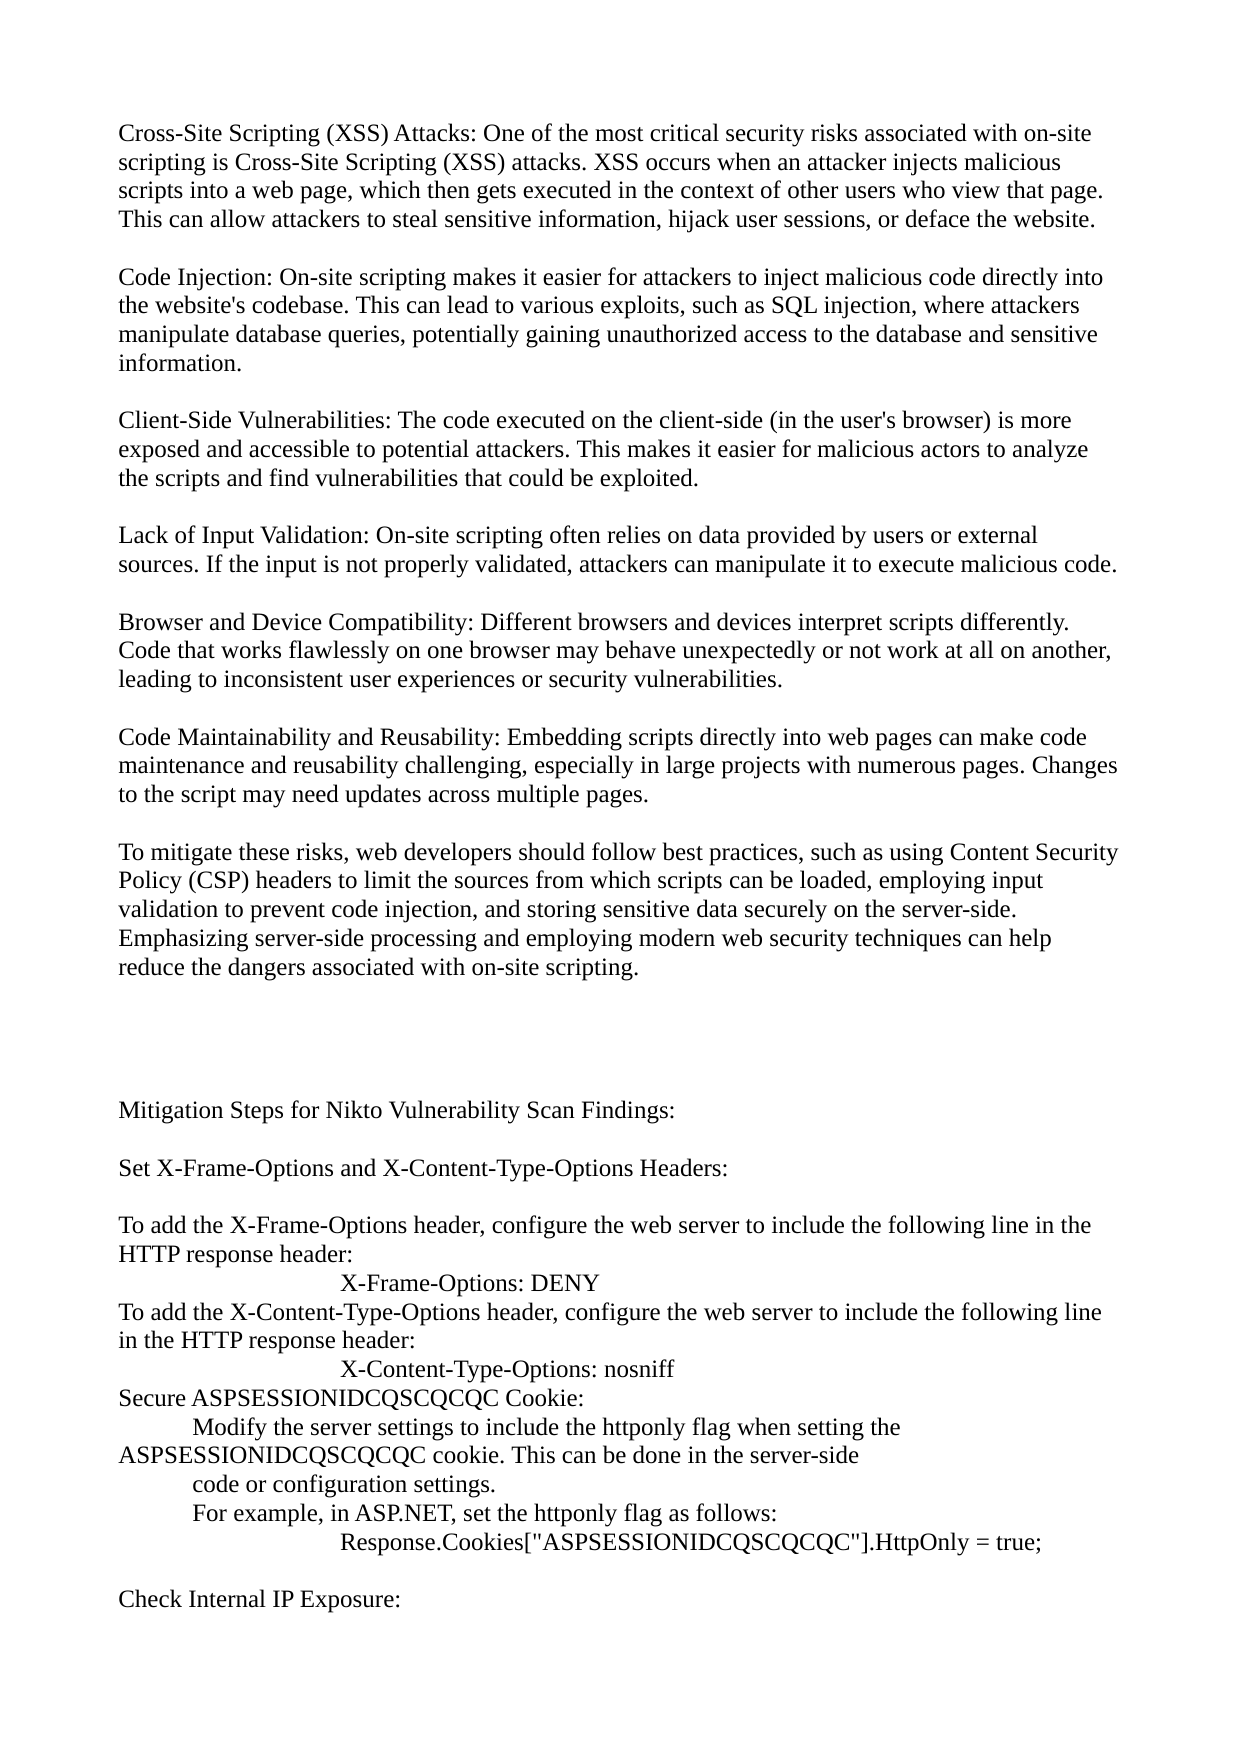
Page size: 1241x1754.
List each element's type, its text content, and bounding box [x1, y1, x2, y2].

text Response.Cookies["ASPSESSIONIDCQSCQCQC"].HttpOnly = true; [118, 1527, 1122, 1556]
text Check Internal IP Exposure: [118, 1584, 1122, 1613]
text X-Frame-Options: DENY [118, 1268, 1122, 1297]
text Set X-Frame-Options and X-Content-Type-Options Headers: [118, 1153, 1122, 1182]
text Mitigation Steps for Nikto Vulnerability Scan Findings: [118, 1096, 1122, 1124]
text To add the X-Content-Type-Options header, configure the web server to include the following line in the HTTP response header: [118, 1297, 1122, 1354]
text For example, in ASP.NET, set the httponly flag as follows: [118, 1498, 1122, 1527]
text Client-Side Vulnerabilities: The code executed on the client-side (in the user's browser) is more exposed and accessible to potential attackers. This makes it easier for malicious actors to analyze the scripts and find vulnerabilities that could be exploited. [118, 406, 1122, 492]
text Secure ASPSESSIONIDCQSCQCQC Cookie: [118, 1383, 1122, 1412]
text Code Injection: On-site scripting makes it easier for attackers to inject malicious code directly into the website's codebase. This can lead to various exploits, such as SQL injection, where attackers manipulate database queries, potentially gaining unauthorized access to the database and sensitive information. [118, 262, 1122, 377]
text To add the X-Frame-Options header, configure the web server to include the following line in the HTTP response header: [118, 1211, 1122, 1268]
text Code Maintainability and Reusability: Embedding scripts directly into web pages can make code maintenance and reusability challenging, especially in large projects with numerous pages. Changes to the script may need updates across multiple pages. [118, 722, 1122, 808]
text Modify the server settings to include the httponly flag when setting the ASPSESSIONIDCQSCQCQC cookie. This can be done in the server-side code or configuration settings. [118, 1412, 1122, 1498]
text X-Content-Type-Options: nosniff [118, 1354, 1122, 1383]
text Browser and Device Compatibility: Different browsers and devices interpret scripts differently. Code that works flawlessly on one browser may behave unexpectedly or not work at all on another, leading to inconsistent user experiences or security vulnerabilities. [118, 607, 1122, 693]
text To mitigate these risks, web developers should follow best practices, such as using Content Security Policy (CSP) headers to limit the sources from which scripts can be loaded, employing input validation to prevent code injection, and storing sensitive data securely on the server-side. Emphasizing server-side processing and employing modern web security techniques can help reduce the dangers associated with on-site scripting. [118, 837, 1122, 981]
text Cross-Site Scripting (XSS) Attacks: One of the most critical security risks associated with on-site scripting is Cross-Site Scripting (XSS) attacks. XSS occurs when an attacker injects malicious scripts into a web page, which then gets executed in the context of other users who view that page. This can allow attackers to steal sensitive information, hijack user sessions, or deface the website. [118, 118, 1122, 233]
text Lack of Input Validation: On-site scripting often relies on data provided by users or external sources. If the input is not properly validated, attackers can manipulate it to execute malicious code. [118, 521, 1122, 578]
